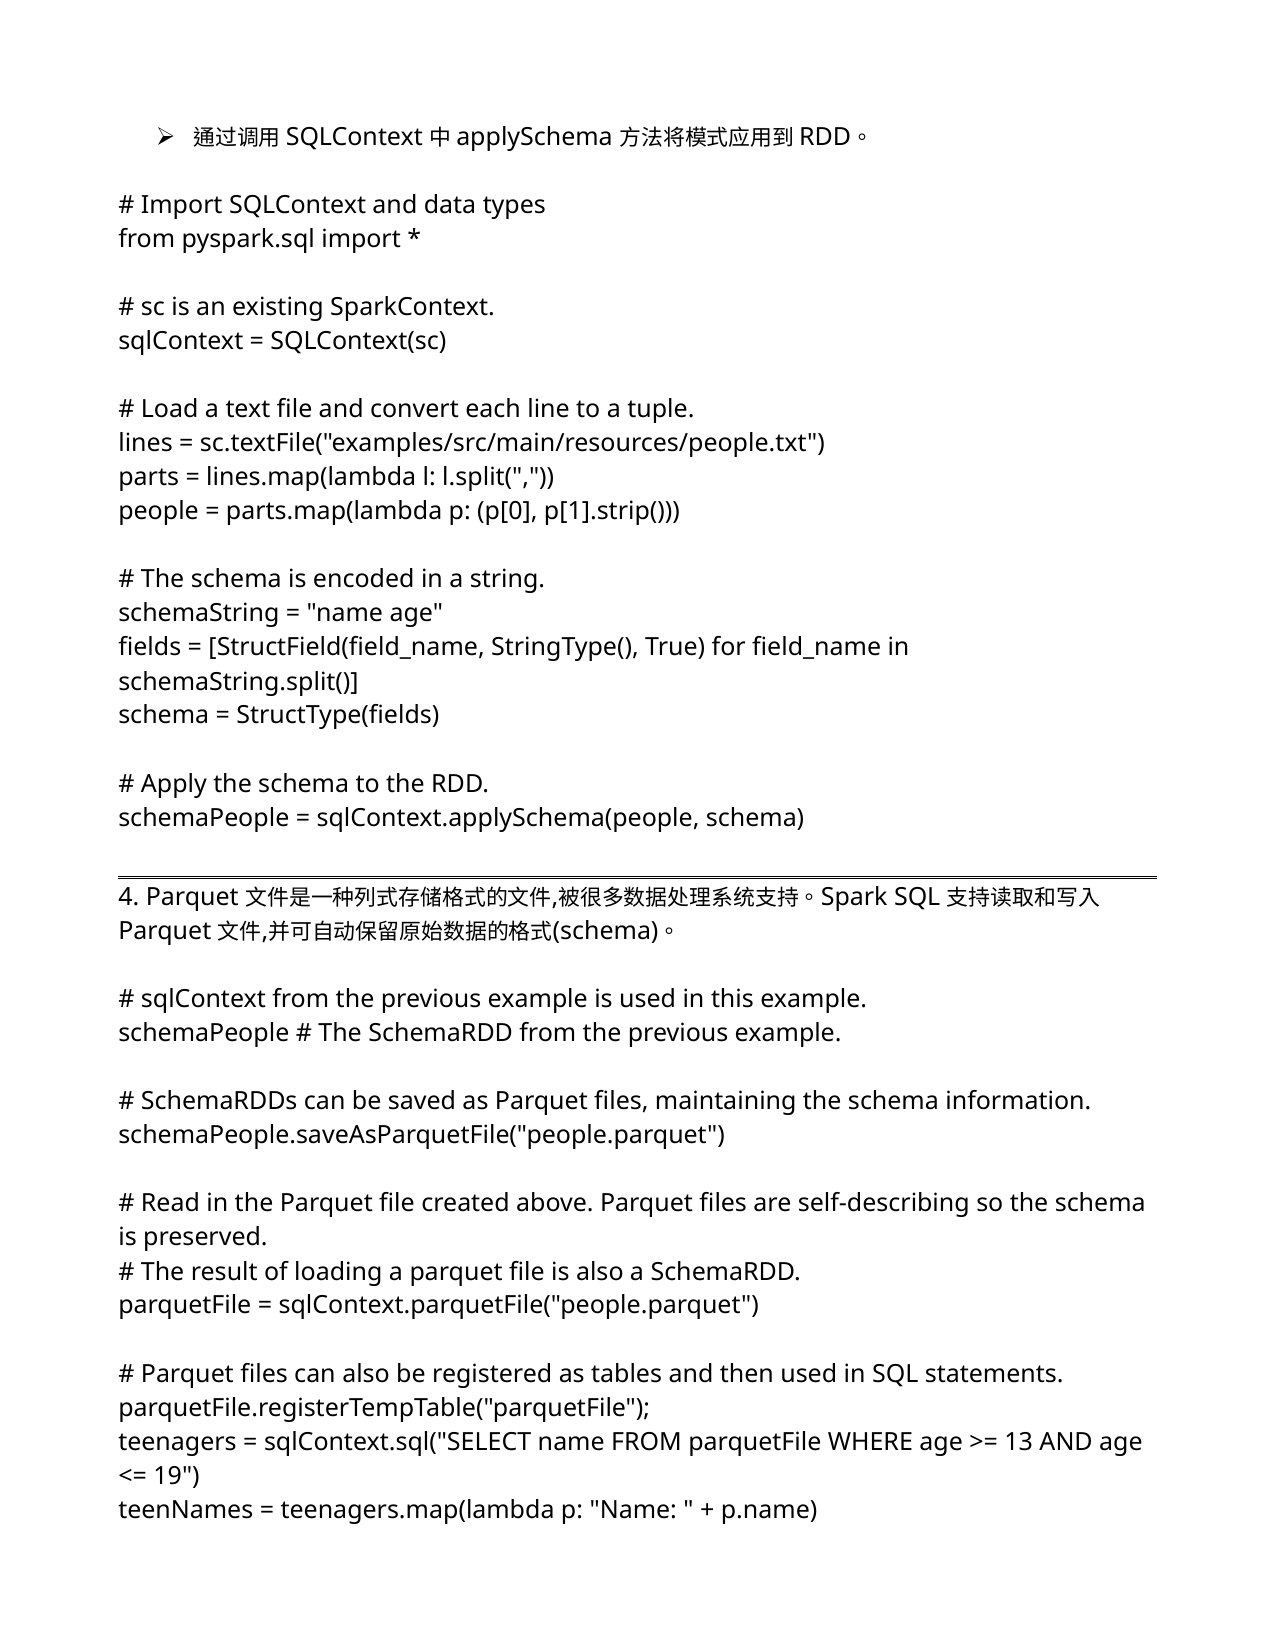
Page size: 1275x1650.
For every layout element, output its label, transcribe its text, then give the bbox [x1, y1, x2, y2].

text # The schema is encoded in a string. [118, 561, 1157, 595]
text parts = lines.map(lambda l: l.split(",")) [118, 459, 1157, 493]
text parquetFile = sqlContext.parquetFile("people.parquet") [118, 1287, 1157, 1321]
text schemaPeople # The SchemaRDD from the previous example. [118, 1015, 1157, 1049]
text schemaString = "name age" [118, 595, 1157, 629]
text teenNames = teenagers.map(lambda p: "Name: " + p.name) [118, 1492, 1157, 1526]
text # Import SQLContext and data types [118, 186, 1157, 220]
text schemaPeople.saveAsParquetFile("people.parquet") [118, 1117, 1157, 1151]
text people = parts.map(lambda p: (p[0], p[1].strip())) [118, 493, 1157, 527]
text from pyspark.sql import * [118, 220, 1157, 254]
text fields = [StructField(field_name, StringType(), True) for field_name in schemaString.split()] [118, 629, 1157, 697]
text # Parquet files can also be registered as tables and then used in SQL statements. [118, 1355, 1157, 1389]
text 4. Parquet 文件是一种列式存储格式的文件,被很多数据处理系统支持。Spark SQL 支持读取和写入 Parquet 文件,并可自动保留原始数据的格式(schema)。 [118, 879, 1157, 947]
text teenagers = sqlContext.sql("SELECT name FROM parquetFile WHERE age >= 13 AND age <= 19") [118, 1423, 1157, 1492]
text # SchemaRDDs can be saved as Parquet files, maintaining the schema information. [118, 1083, 1157, 1117]
text # sc is an existing SparkContext. [118, 288, 1157, 322]
text # Read in the Parquet file created above. Parquet files are self-describing so the schema is preserved. [118, 1185, 1157, 1253]
text schema = StructType(fields) [118, 697, 1157, 731]
text # sqlContext from the previous example is used in this example. [118, 981, 1157, 1015]
text # The result of loading a parquet file is also a SchemaRDD. [118, 1253, 1157, 1287]
text schemaPeople = sqlContext.applySchema(people, schema) [118, 799, 1157, 833]
text parquetFile.registerTempTable("parquetFile"); [118, 1389, 1157, 1423]
text sqlContext = SQLContext(sc) [118, 322, 1157, 357]
list 通过调用 SQLContext 中 applySchema 方法将模式应用到 RDD。 [156, 118, 1157, 152]
text # Apply the schema to the RDD. [118, 765, 1157, 799]
text # Load a text file and convert each line to a tuple. [118, 391, 1157, 425]
text lines = sc.textFile("examples/src/main/resources/people.txt") [118, 425, 1157, 459]
